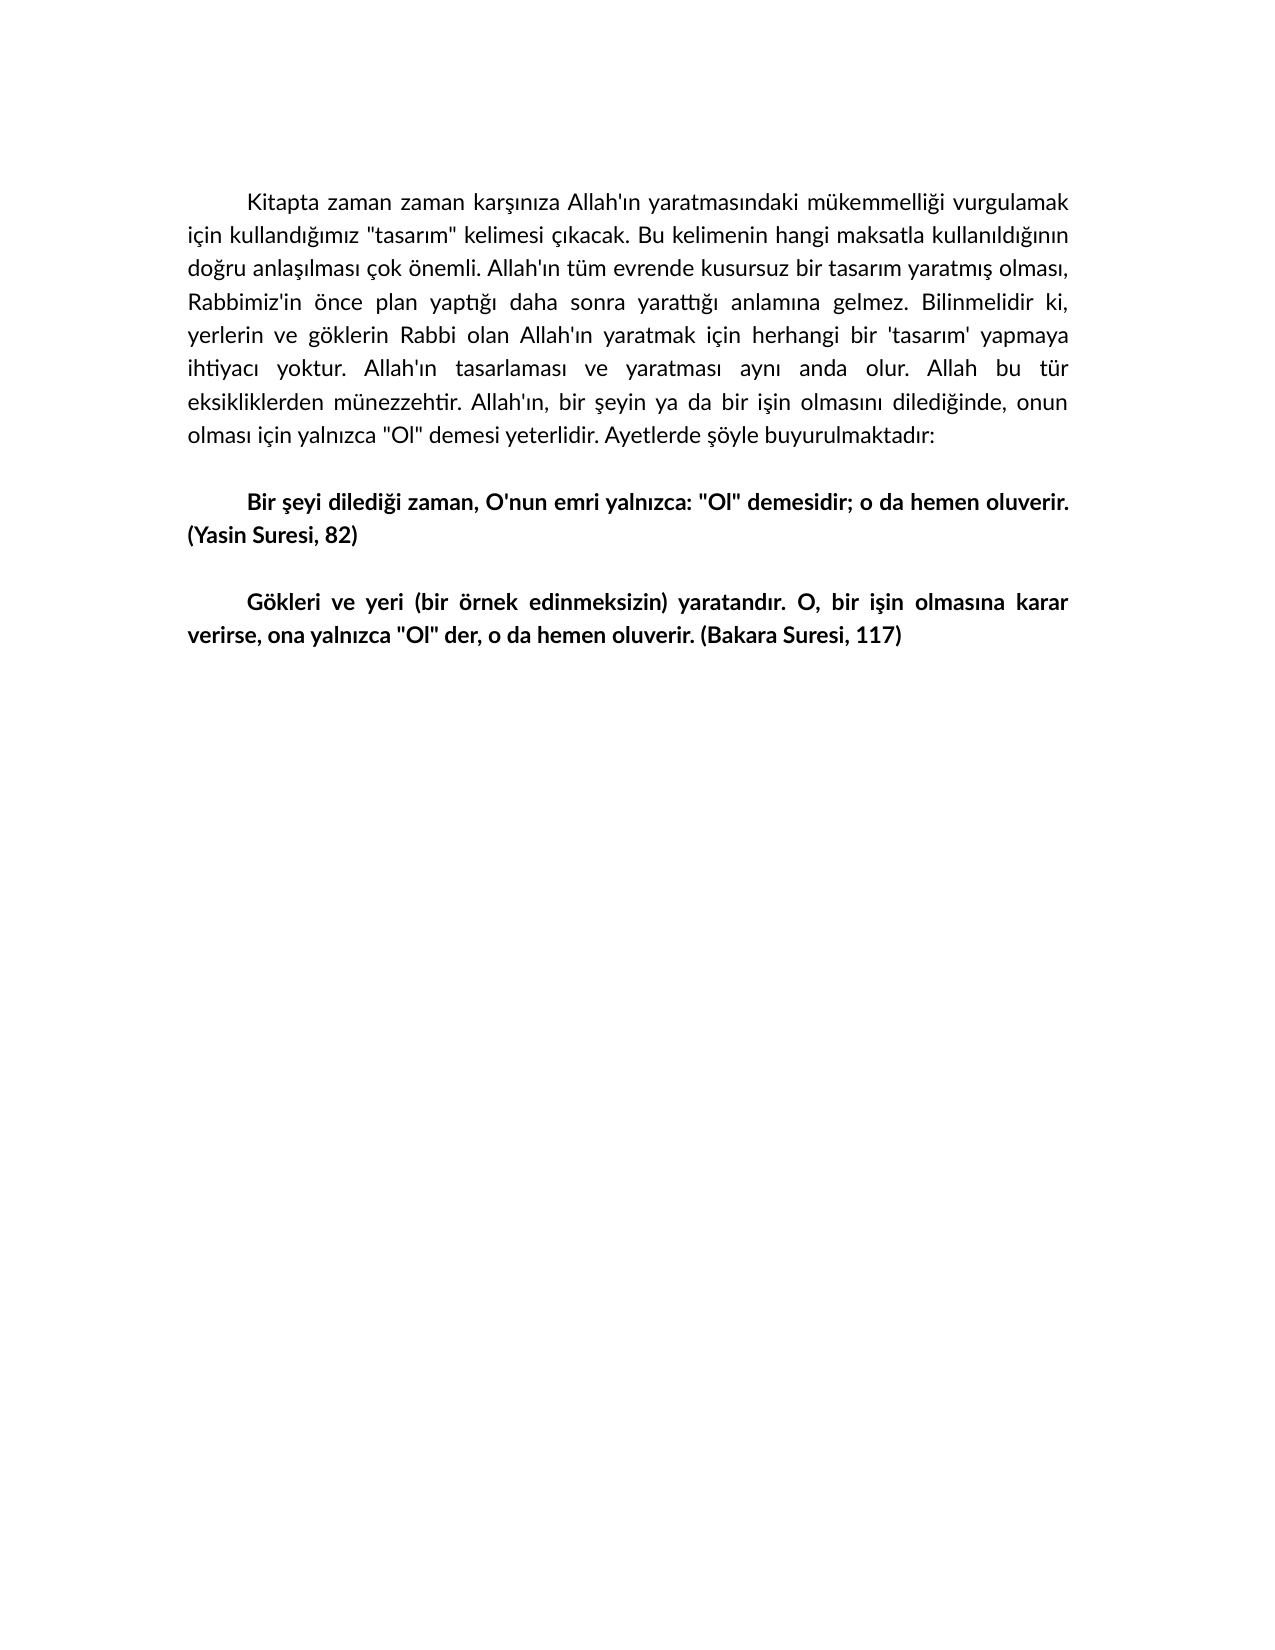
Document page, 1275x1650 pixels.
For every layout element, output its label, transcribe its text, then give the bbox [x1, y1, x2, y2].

text Kitapta zaman zaman karşınıza Allah'ın yaratmasındaki mükemmelliği vurgulamak için kullandığımız "tasarım" kelimesi çıkacak. Bu kelimenin hangi maksatla kullanıldığının doğru anlaşılması çok önemli. Allah'ın tüm evrende kusursuz bir tasarım yaratmış olması, Rabbimiz'in önce plan yaptığı daha sonra yarattığı anlamına gelmez. Bilinmelidir ki, yerlerin ve göklerin Rabbi olan Allah'ın yaratmak için herhangi bir 'tasarım' yapmaya ihtiyacı yoktur. Allah'ın tasarlaması ve yaratması aynı anda olur. Allah bu tür eksikliklerden münezzehtir. Allah'ın, bir şeyin ya da bir işin olmasını dilediğinde, onun olması için yalnızca "Ol" demesi yeterlidir. Ayetlerde şöyle buyurulmaktadır: [187, 183, 1070, 450]
text Gökleri ve yeri (bir örnek edinmeksizin) yaratandır. O, bir işin olmasına karar verirse, ona yalnızca "Ol" der, o da hemen oluverir. (Bakara Suresi, 117) [187, 583, 1070, 650]
text Bir şeyi dilediği zaman, O'nun emri yalnızca: "Ol" demesidir; o da hemen oluverir. (Yasin Suresi, 82) [187, 483, 1070, 550]
